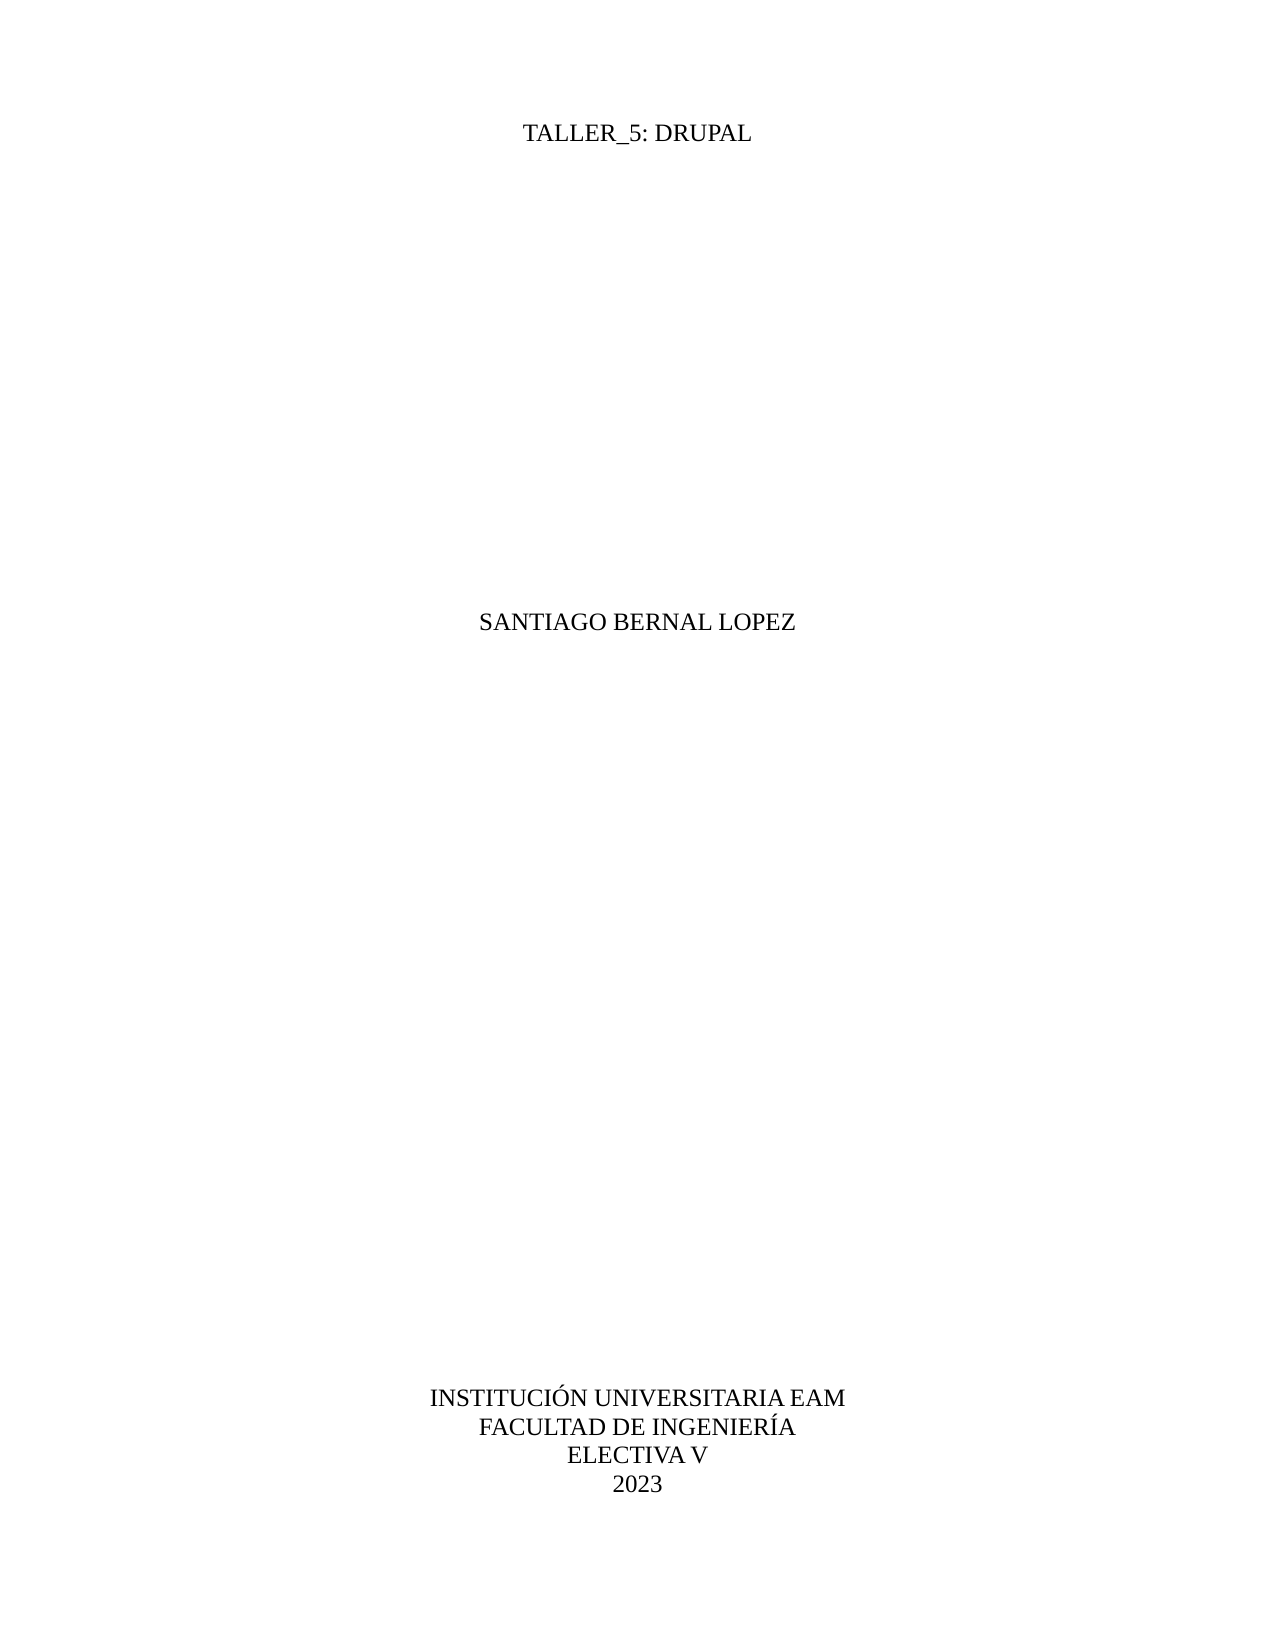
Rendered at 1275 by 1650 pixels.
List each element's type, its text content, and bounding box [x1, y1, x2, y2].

text FACULTAD DE INGENIERÍA [118, 1412, 1157, 1441]
text INSTITUCIÓN UNIVERSITARIA EAM [118, 1383, 1157, 1412]
text TALLER_5: DRUPAL [118, 118, 1157, 147]
text SANTIAGO BERNAL LOPEZ [118, 607, 1157, 636]
text ELECTIVA V [118, 1441, 1157, 1469]
text 2023 [118, 1469, 1157, 1498]
